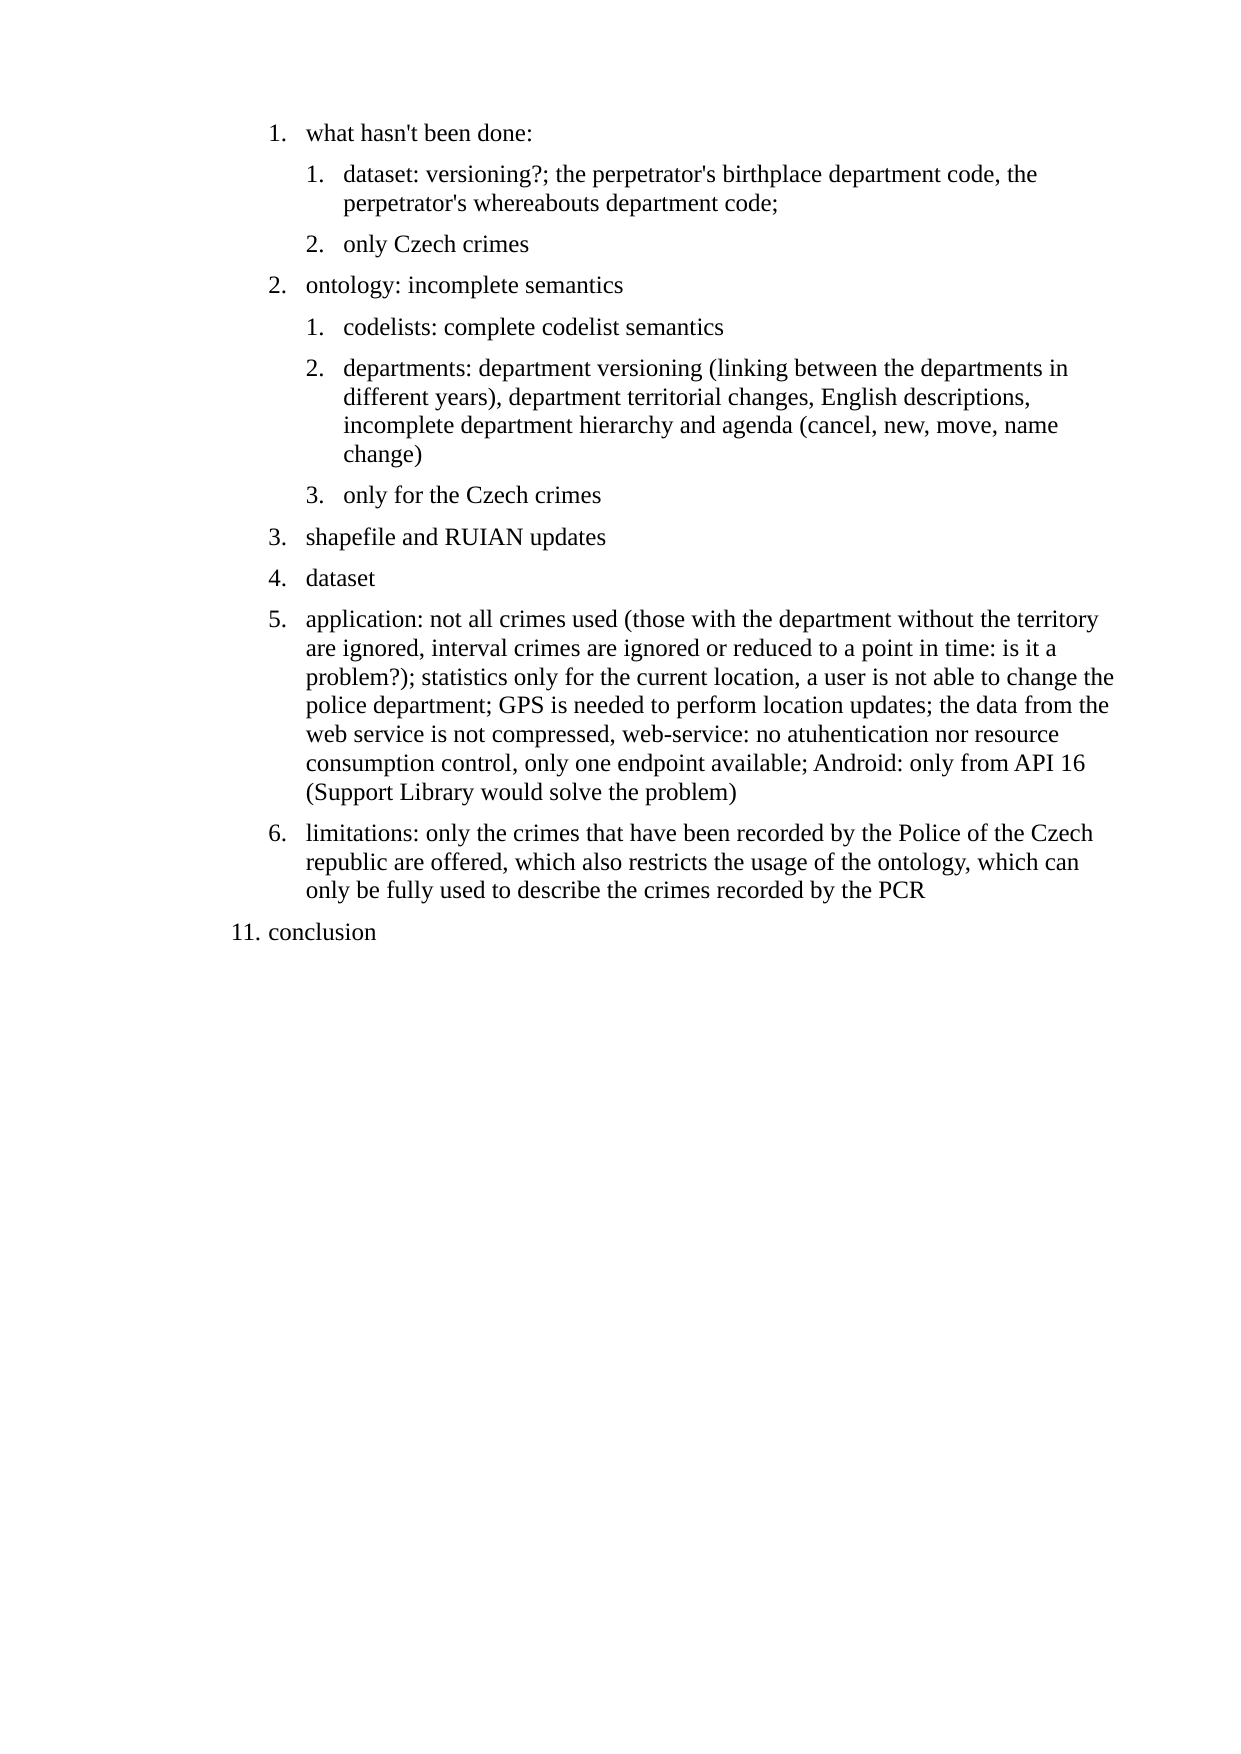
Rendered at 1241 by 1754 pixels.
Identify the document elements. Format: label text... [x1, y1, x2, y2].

list limitations: only the crimes that have been recorded by the Police of the Czech republic are offered, which also restricts the usage of the ontology, which can only be fully used to describe the crimes recorded by the PCR [268, 818, 1122, 904]
list codelists: complete codelist semantics [306, 312, 1122, 341]
list dataset: versioning?; the perpetrator's birthplace department code, the perpetrator's whereabouts department code; [306, 159, 1122, 217]
list dataset [268, 563, 1122, 592]
list only for the Czech crimes [306, 481, 1122, 509]
list departments: department versioning (linking between the departments in different years), department territorial changes, English descriptions, incomplete department hierarchy and agenda (cancel, new, move, name change) [306, 353, 1122, 468]
list shapefile and RUIAN updates [268, 522, 1122, 551]
list conclusion [231, 917, 1122, 946]
list application: not all crimes used (those with the department without the territory are ignored, interval crimes are ignored or reduced to a point in time: is it a problem?); statistics only for the current location, a user is not able to change the police department; GPS is needed to perform location updates; the data from the web service is not compressed, web-service: no atuhentication nor resource consumption control, only one endpoint available; Android: only from API 16 (Support Library would solve the problem) [268, 604, 1122, 806]
list what hasn't been done: [268, 118, 1122, 147]
list ontology: incomplete semantics [268, 271, 1122, 299]
list only Czech crimes [306, 229, 1122, 258]
